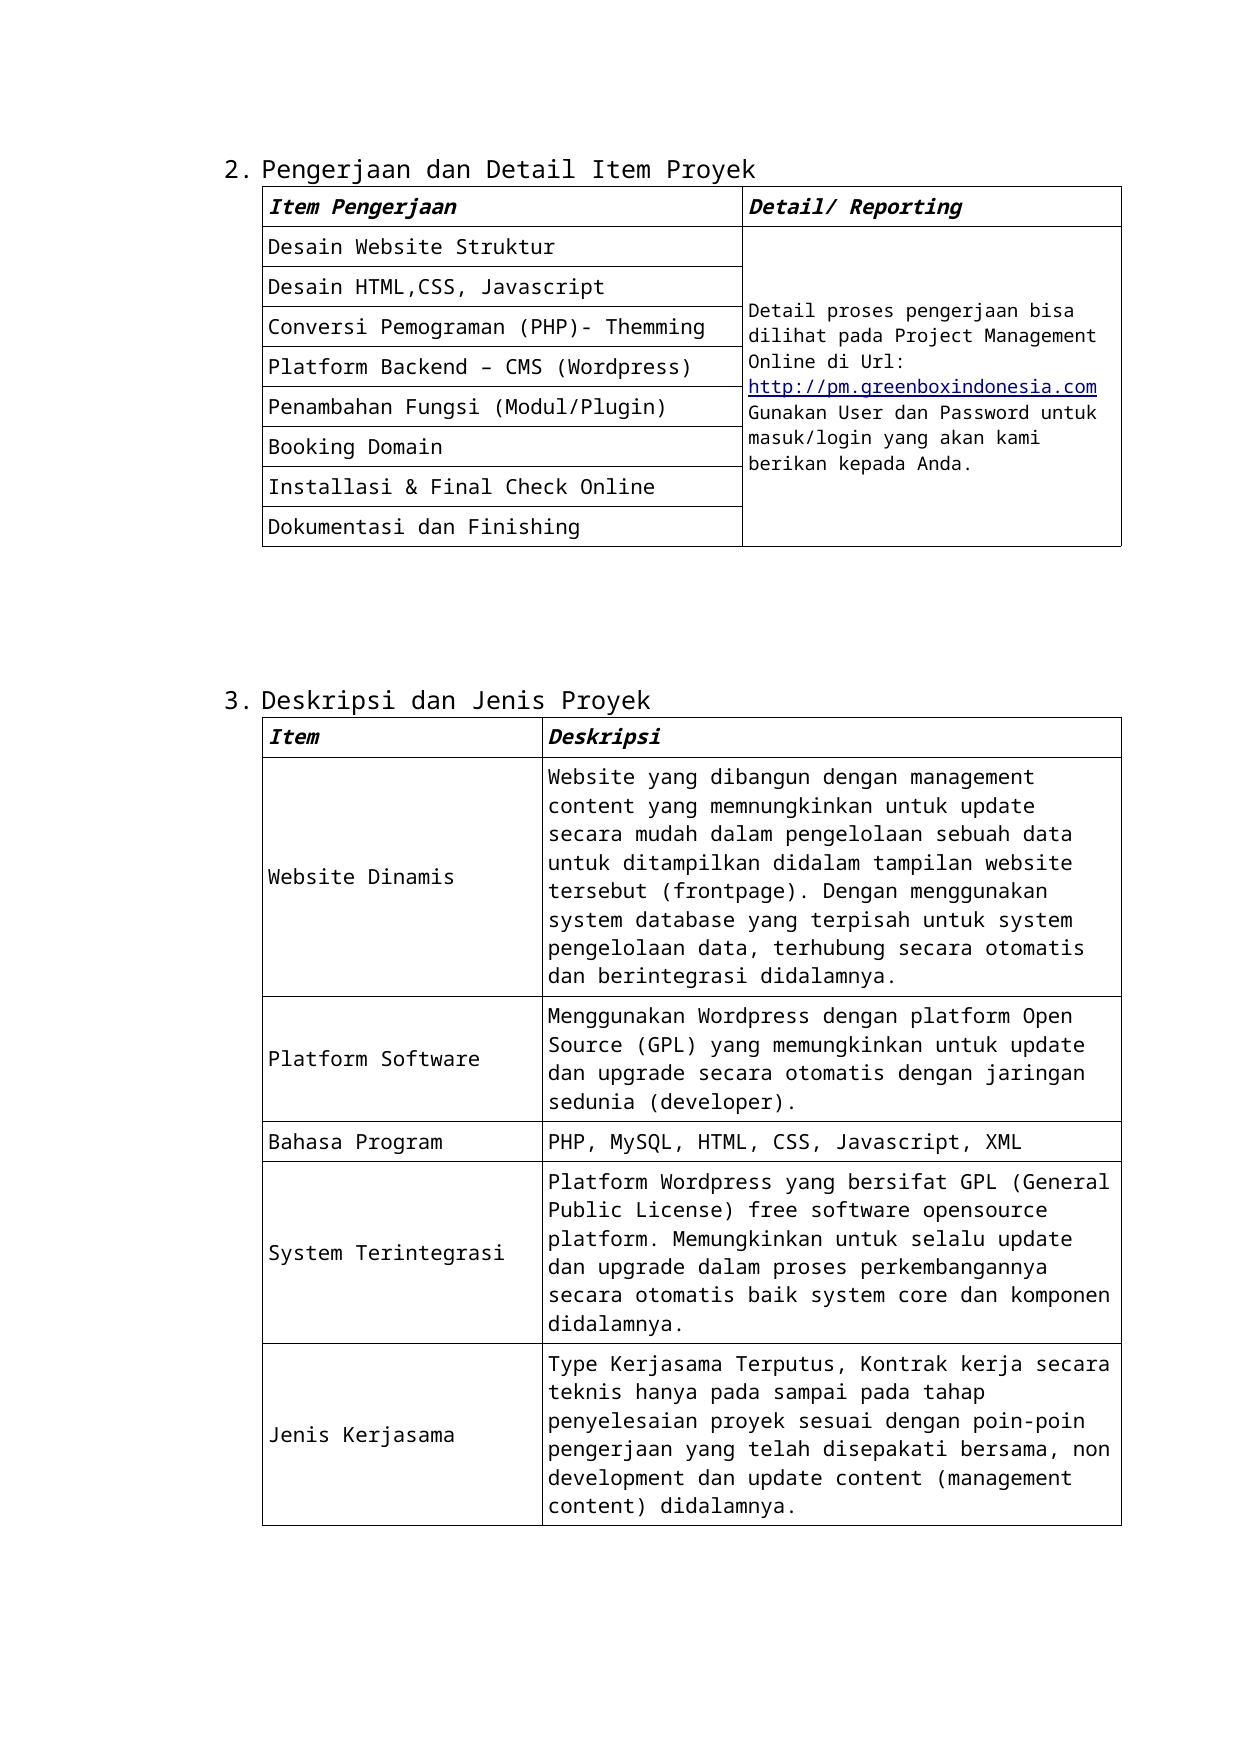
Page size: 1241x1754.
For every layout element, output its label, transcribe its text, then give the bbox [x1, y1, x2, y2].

table_header Detail/ Reporting [743, 187, 1121, 226]
table_cell Installasi & Final Check Online [263, 467, 742, 506]
table_cell Menggunakan Wordpress dengan platform Open Source (GPL) yang memungkinkan untuk update dan upgrade secara otomatis dengan jaringan sedunia (developer). [543, 997, 1121, 1121]
table_cell Desain HTML,CSS, Javascript [263, 267, 742, 306]
table_cell Platform Software [263, 997, 542, 1121]
table_cell Bahasa Program [263, 1122, 542, 1161]
table_cell Website Dinamis [263, 758, 542, 996]
table_cell Dokumentasi dan Finishing [263, 507, 742, 546]
table_header Item Pengerjaan [263, 187, 742, 226]
list Deskripsi dan Jenis Proyek [223, 683, 1123, 717]
table_cell Website yang dibangun dengan management content yang memnungkinkan untuk update secara mudah dalam pengelolaan sebuah data untuk ditampilkan didalam tampilan website tersebut (frontpage). Dengan menggunakan system database yang terpisah untuk system pengelolaan data, terhubung secara otomatis dan berintegrasi didalamnya. [543, 758, 1121, 996]
table_header Deskripsi [543, 718, 1121, 757]
table_cell Platform Wordpress yang bersifat GPL (General Public License) free software opensource platform. Memungkinkan untuk selalu update dan upgrade dalam proses perkembangannya secara otomatis baik system core dan komponen didalamnya. [543, 1162, 1121, 1343]
table_cell Conversi Pemograman (PHP)- Themming [263, 307, 742, 346]
table_cell Jenis Kerjasama [263, 1344, 542, 1525]
table_cell Platform Backend – CMS (Wordpress) [263, 347, 742, 386]
table_cell Booking Domain [263, 427, 742, 466]
table_cell System Terintegrasi [263, 1162, 542, 1343]
table_cell PHP, MySQL, HTML, CSS, Javascript, XML [543, 1122, 1121, 1161]
table_cell Penambahan Fungsi (Modul/Plugin) [263, 387, 742, 426]
table_cell Detail proses pengerjaan bisa dilihat pada Project Management Online di Url: http://pm.greenboxindonesia.com Gunakan User dan Password untuk masuk/login yang akan kami berikan kepada Anda. [743, 227, 1121, 546]
table_header Item [263, 718, 542, 757]
table_cell Desain Website Struktur [263, 227, 742, 266]
list Pengerjaan dan Detail Item Proyek [223, 152, 1123, 186]
table_cell Type Kerjasama Terputus, Kontrak kerja secara teknis hanya pada sampai pada tahap penyelesaian proyek sesuai dengan poin-poin pengerjaan yang telah disepakati bersama, non development dan update content (management content) didalamnya. [543, 1344, 1121, 1525]
